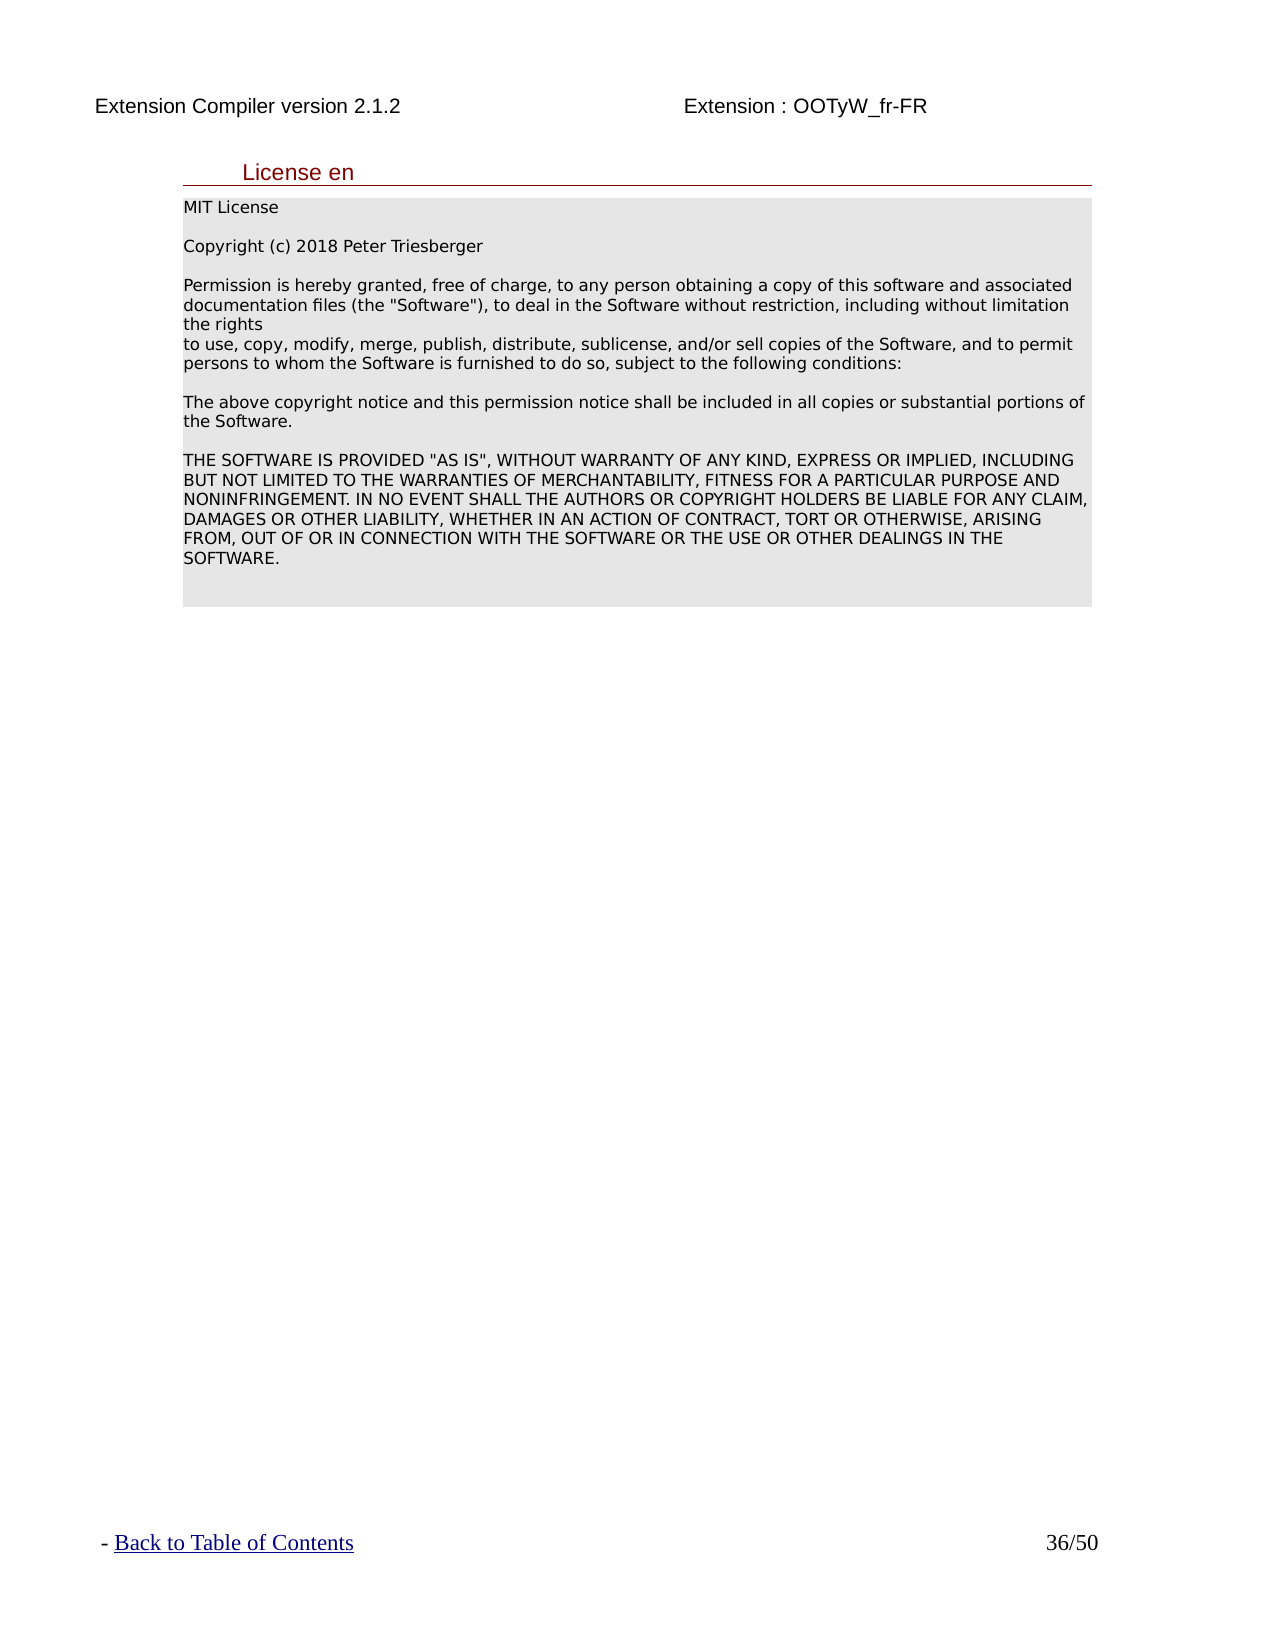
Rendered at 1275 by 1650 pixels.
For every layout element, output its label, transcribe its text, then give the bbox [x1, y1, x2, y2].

text The above copyright notice and this permission notice shall be included in all copies or substantial portions of the Software. [183, 393, 1092, 432]
text Permission is hereby granted, free of charge, to any person obtaining a copy of this software and associated documentation files (the "Software"), to deal in the Software without restriction, including without limitation the rights [183, 276, 1092, 334]
text THE SOFTWARE IS PROVIDED "AS IS", WITHOUT WARRANTY OF ANY KIND, EXPRESS OR IMPLIED, INCLUDING BUT NOT LIMITED TO THE WARRANTIES OF MERCHANTABILITY, FITNESS FOR A PARTICULAR PURPOSE AND NONINFRINGEMENT. IN NO EVENT SHALL THE AUTHORS OR COPYRIGHT HOLDERS BE LIABLE FOR ANY CLAIM, DAMAGES OR OTHER LIABILITY, WHETHER IN AN ACTION OF CONTRACT, TORT OR OTHERWISE, ARISING FROM, OUT OF OR IN CONNECTION WITH THE SOFTWARE OR THE USE OR OTHER DEALINGS IN THE [183, 451, 1092, 549]
text License en [183, 159, 1092, 185]
text to use, copy, modify, merge, publish, distribute, sublicense, and/or sell copies of the Software, and to permit persons to whom the Software is furnished to do so, subject to the following conditions: [183, 334, 1092, 373]
text Copyright (c) 2018 Peter Triesberger [183, 237, 1092, 257]
text MIT License [183, 198, 1092, 218]
text SOFTWARE. [183, 549, 1092, 568]
